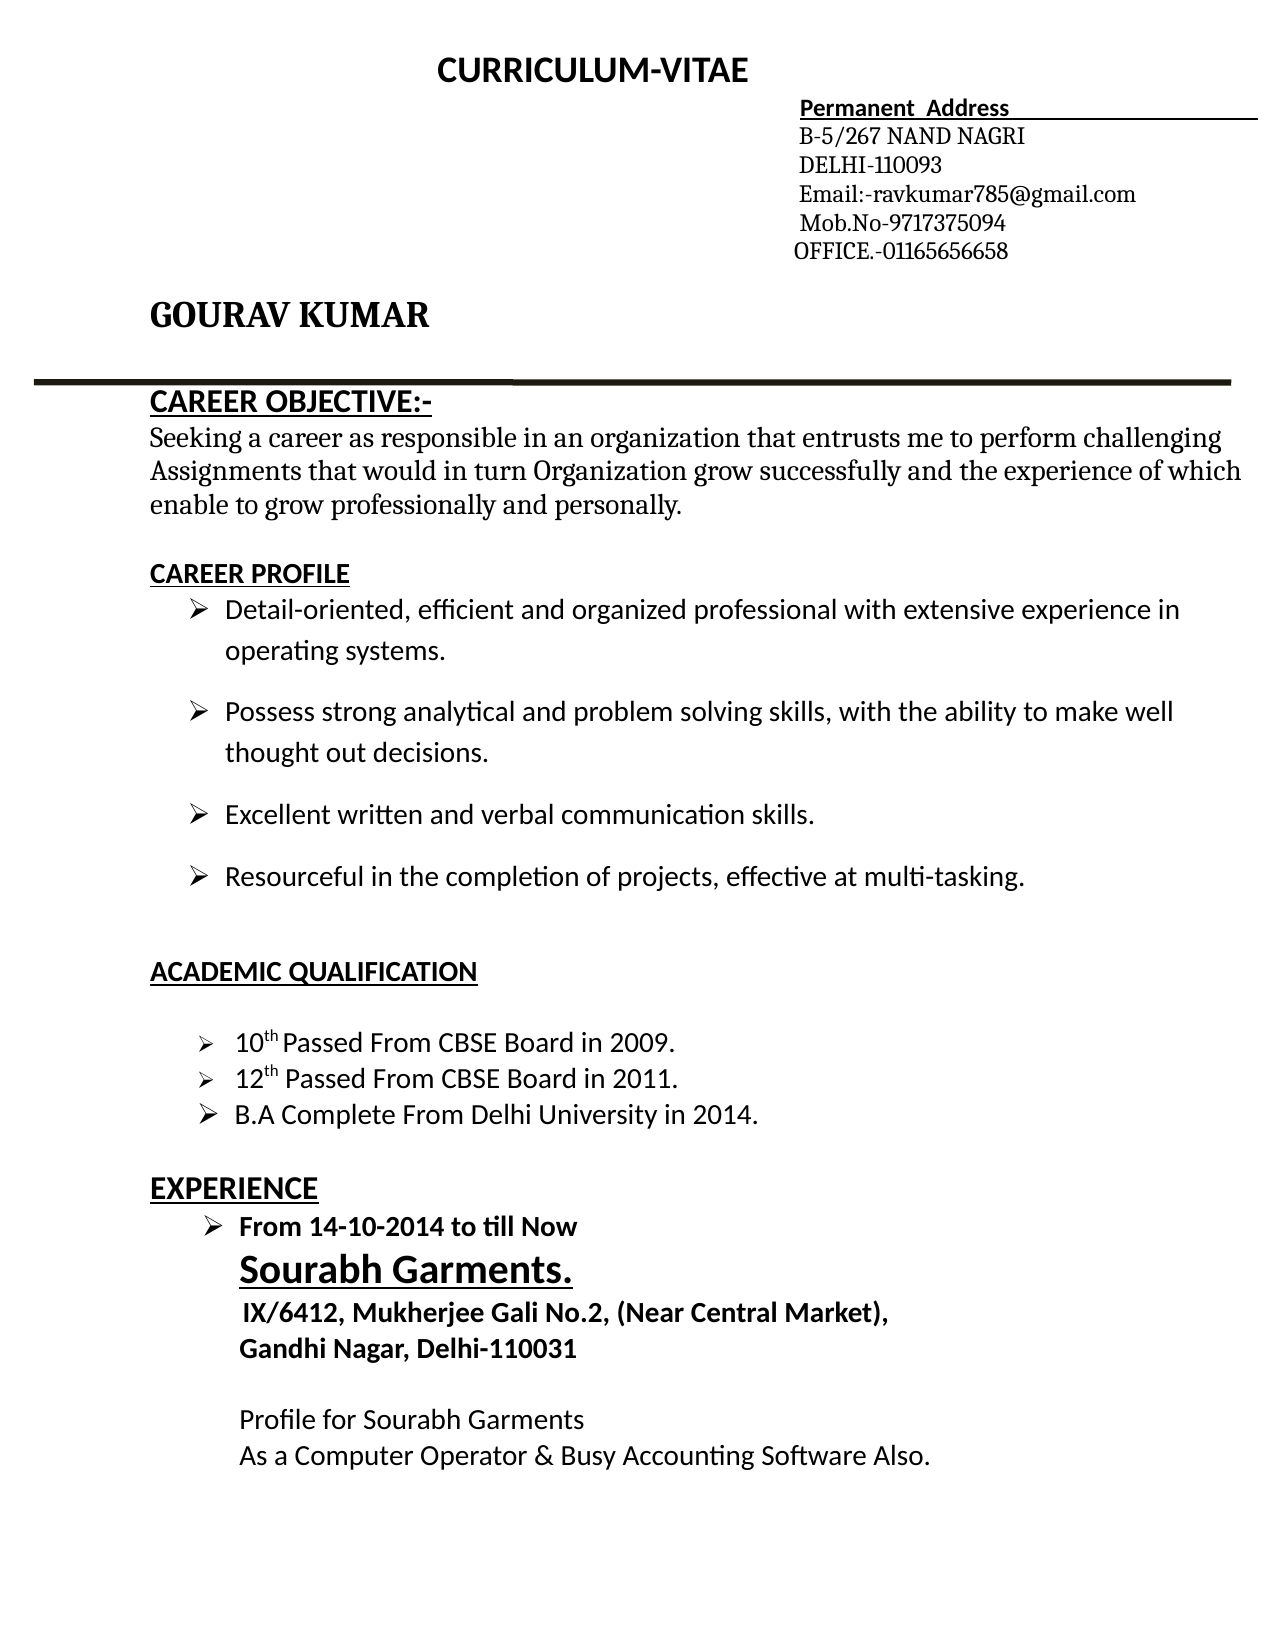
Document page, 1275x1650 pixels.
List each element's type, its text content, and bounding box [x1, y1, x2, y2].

text CAREER PROFILE [150, 555, 1266, 591]
text EXPERIENCE [150, 1167, 1266, 1208]
list As a Computer Operator & Busy Accounting Software Also. [239, 1437, 1266, 1472]
text B-5/267 NAND NAGRI [150, 122, 1266, 151]
text Email:-ravkumar785@gmail.com [150, 180, 1266, 208]
text Permanent Address [150, 92, 1266, 122]
list Gandhi Nagar, Delhi-110031 [239, 1330, 1266, 1365]
text IX/6412, Mukherjee Gali No.2, (Near Central Market), [150, 1294, 1266, 1330]
text CAREER OBJECTIVE:- [150, 380, 1266, 421]
text CURRICULUM-VITAE [150, 46, 1266, 92]
list 10th Passed From CBSE Board in 2009. [197, 1024, 1266, 1060]
text Mob.No-9717375094 [150, 208, 1266, 237]
text Seeking a career as responsible in an organization that entrusts me to perform challenging Assignments that would in turn Organization grow successfully and the experience of which enable to grow professionally and personally. [150, 421, 1266, 522]
text DELHI-110093 [150, 151, 1266, 180]
list Resourceful in the completion of projects, effective at multi-tasking. [187, 858, 1266, 893]
list Profile for Sourabh Garments [239, 1401, 1266, 1437]
list Sourabh Garments. [239, 1243, 1266, 1294]
list B.A Complete From Delhi University in 2014. [197, 1096, 1266, 1131]
list From 14-10-2014 to till Now [202, 1208, 1266, 1243]
list Detail-oriented, efficient and organized professional with extensive experience in operating systems. [187, 591, 1266, 667]
text GOURAV KUMAR [150, 294, 1266, 337]
text ACADEMIC QUALIFICATION [150, 953, 1266, 989]
text OFFICE.-01165656658 [750, 237, 1266, 266]
list Possess strong analytical and problem solving skills, with the ability to make well thought out decisions. [187, 693, 1266, 770]
list 12th Passed From CBSE Board in 2011. [197, 1060, 1266, 1096]
list Excellent written and verbal communication skills. [187, 796, 1266, 832]
